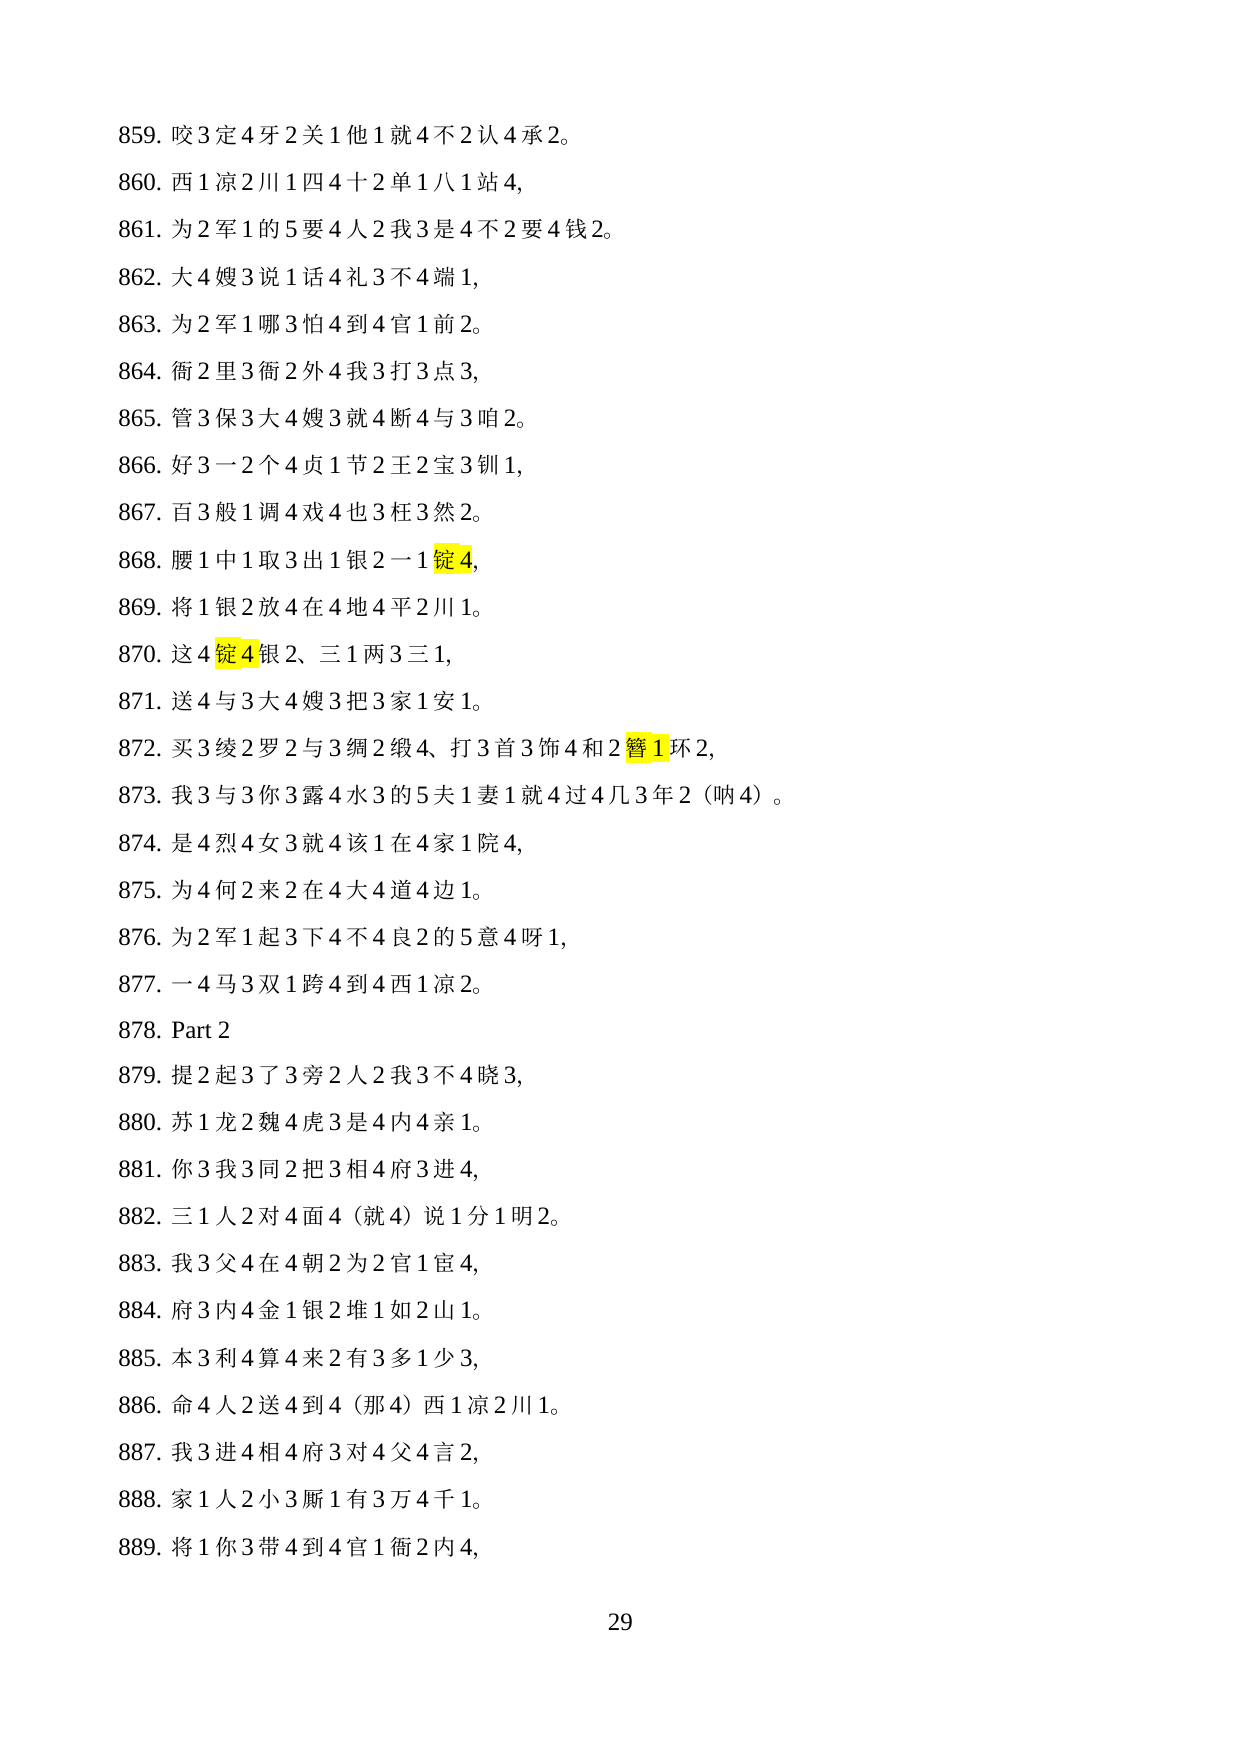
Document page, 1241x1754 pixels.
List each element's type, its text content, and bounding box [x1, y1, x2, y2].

text 866. 好3一2个4贞1节2王2宝3钏1， [118, 448, 1122, 480]
text 859. 咬3定4牙2关1他1就4不2认4承2。 [118, 118, 1122, 149]
text 873. 我3与3你3露4水3的5夫1妻1就4过4几3年2（呐4）。 [118, 779, 1122, 810]
text 880. 苏1龙2魏4虎3是4内4亲1。 [118, 1105, 1122, 1136]
text 869. 将1银2放4在4地4平2川1。 [118, 590, 1122, 621]
text 879. 提2起3了3旁2人2我3不4晓3， [118, 1058, 1122, 1089]
text 865. 管3保3大4嫂3就4断4与3咱2。 [118, 401, 1122, 433]
text 867. 百3般1调4戏4也3枉3然2。 [118, 496, 1122, 527]
text 877. 一4马3双1跨4到4西1凉2。 [118, 967, 1122, 999]
text 888. 家1人2小3厮1有3万4千1。 [118, 1482, 1122, 1514]
text 863. 为2军1哪3怕4到4官1前2。 [118, 307, 1122, 338]
text 886. 命4人2送4到4（那4）西1凉2川1。 [118, 1388, 1122, 1419]
text 881. 你3我3同2把3相4府3进4， [118, 1152, 1122, 1184]
text 870. 这4锭4银2、三1两3三1， [118, 637, 1122, 669]
text 871. 送4与3大4嫂3把3家1安1。 [118, 684, 1122, 716]
text 889. 将1你3带4到4官1衙2内4， [118, 1530, 1122, 1561]
text 887. 我3进4相4府3对4父4言2， [118, 1435, 1122, 1467]
text 860. 西1凉2川1四4十2单1八1站4， [118, 165, 1122, 197]
text 878. Part 2 [118, 1015, 1122, 1043]
text 872. 买3绫2罗2与3绸2缎4、打3首3饰4和2簪1环2， [118, 732, 1122, 763]
text 885. 本3利4算4来2有3多1少3， [118, 1341, 1122, 1372]
text 862. 大4嫂3说1话4礼3不4端1， [118, 260, 1122, 291]
text 884. 府3内4金1银2堆1如2山1。 [118, 1294, 1122, 1325]
text 864. 衙2里3衙2外4我3打3点3， [118, 354, 1122, 386]
text 876. 为2军1起3下4不4良2的5意4呀1， [118, 920, 1122, 952]
text 868. 腰1中1取3出1银2一1锭4， [118, 543, 1122, 574]
text 883. 我3父4在4朝2为2官1宦4， [118, 1247, 1122, 1278]
text 875. 为4何2来2在4大4道4边1。 [118, 873, 1122, 904]
text 882. 三1人2对4面4（就4）说1分1明2。 [118, 1199, 1122, 1231]
text 874. 是4烈4女3就4该1在4家1院4， [118, 826, 1122, 857]
text 861. 为2军1的5要4人2我3是4不2要4钱2。 [118, 212, 1122, 244]
